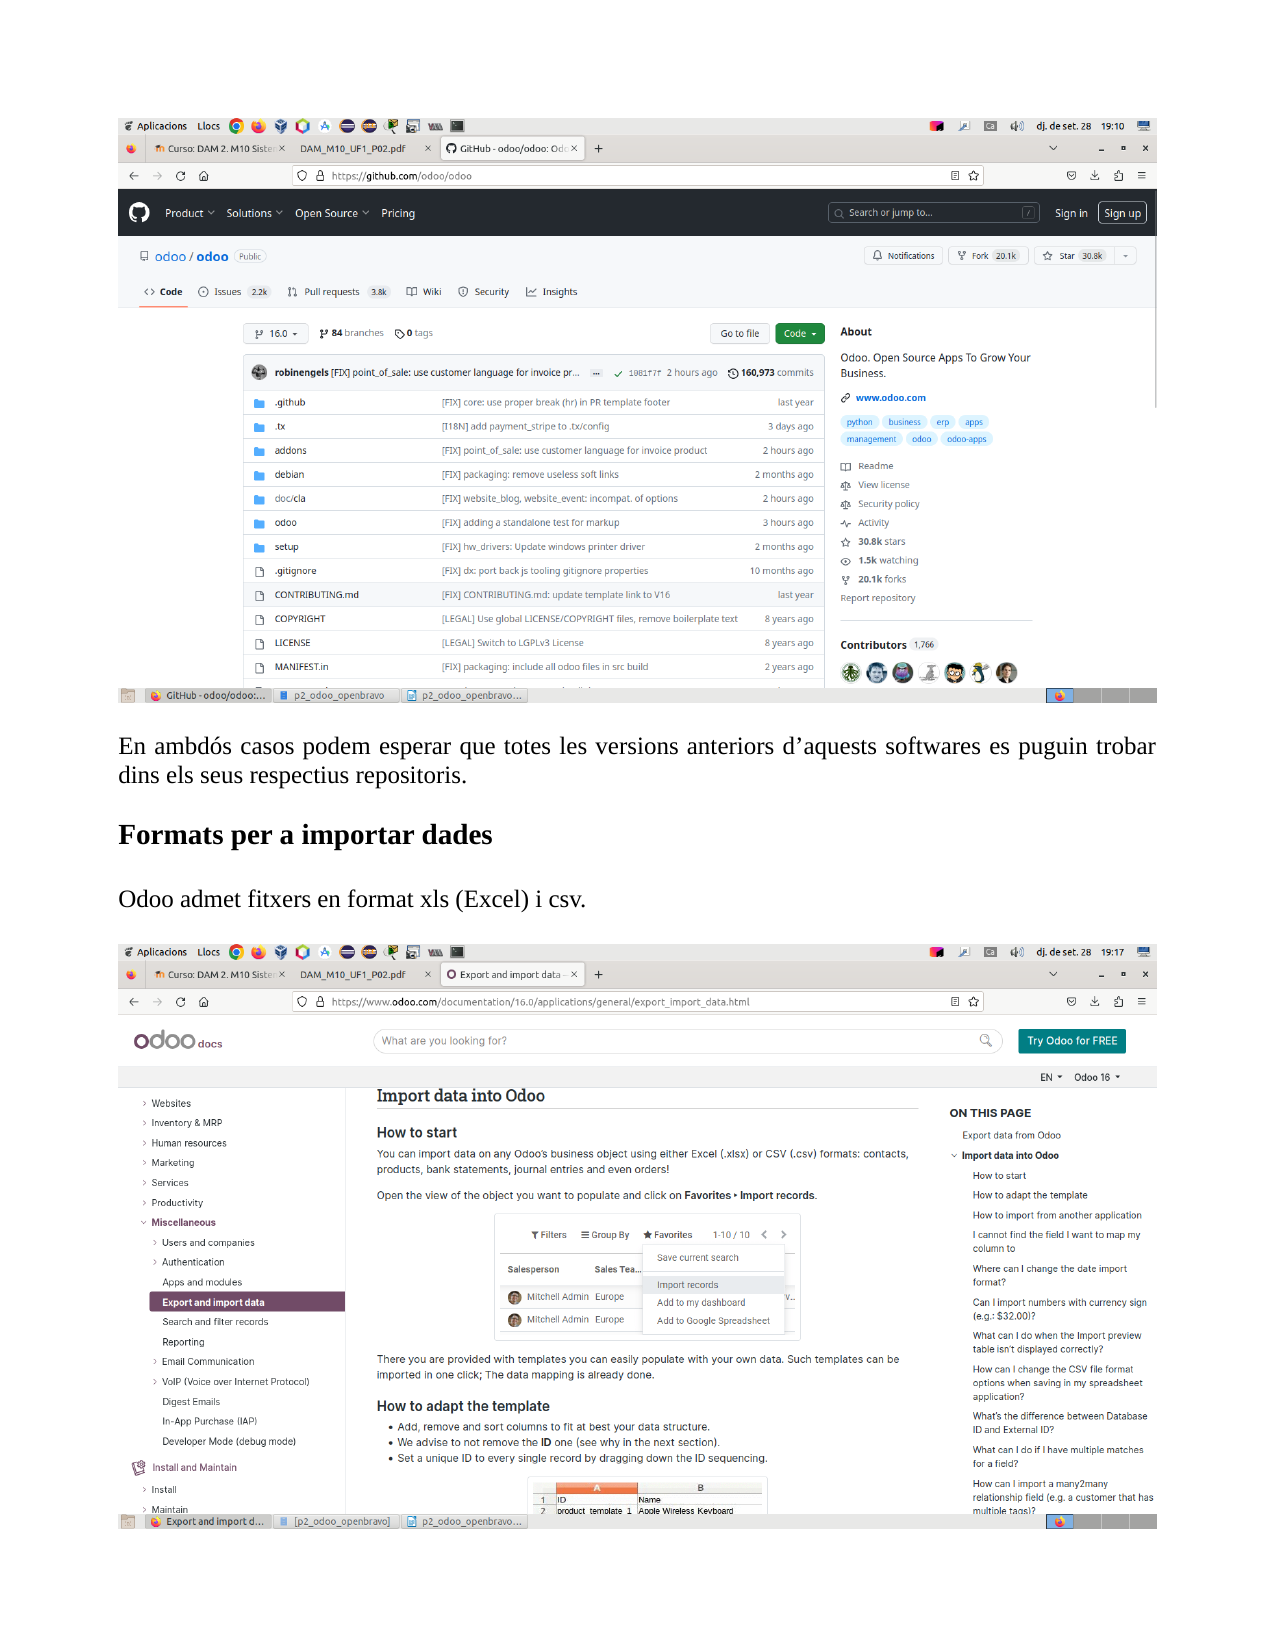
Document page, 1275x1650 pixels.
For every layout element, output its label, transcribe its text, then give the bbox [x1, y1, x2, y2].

text Odoo admet fitxers en format xls (Excel) i csv. [118, 884, 1157, 913]
text Formats per a importar dades [118, 817, 1157, 851]
text En ambdós casos podem esperar que totes les versions anteriors d’aquests softwares es puguin trobar dins els seus respectius repositoris. [118, 731, 1157, 789]
picture [118, 944, 1157, 1529]
picture [118, 118, 1157, 703]
